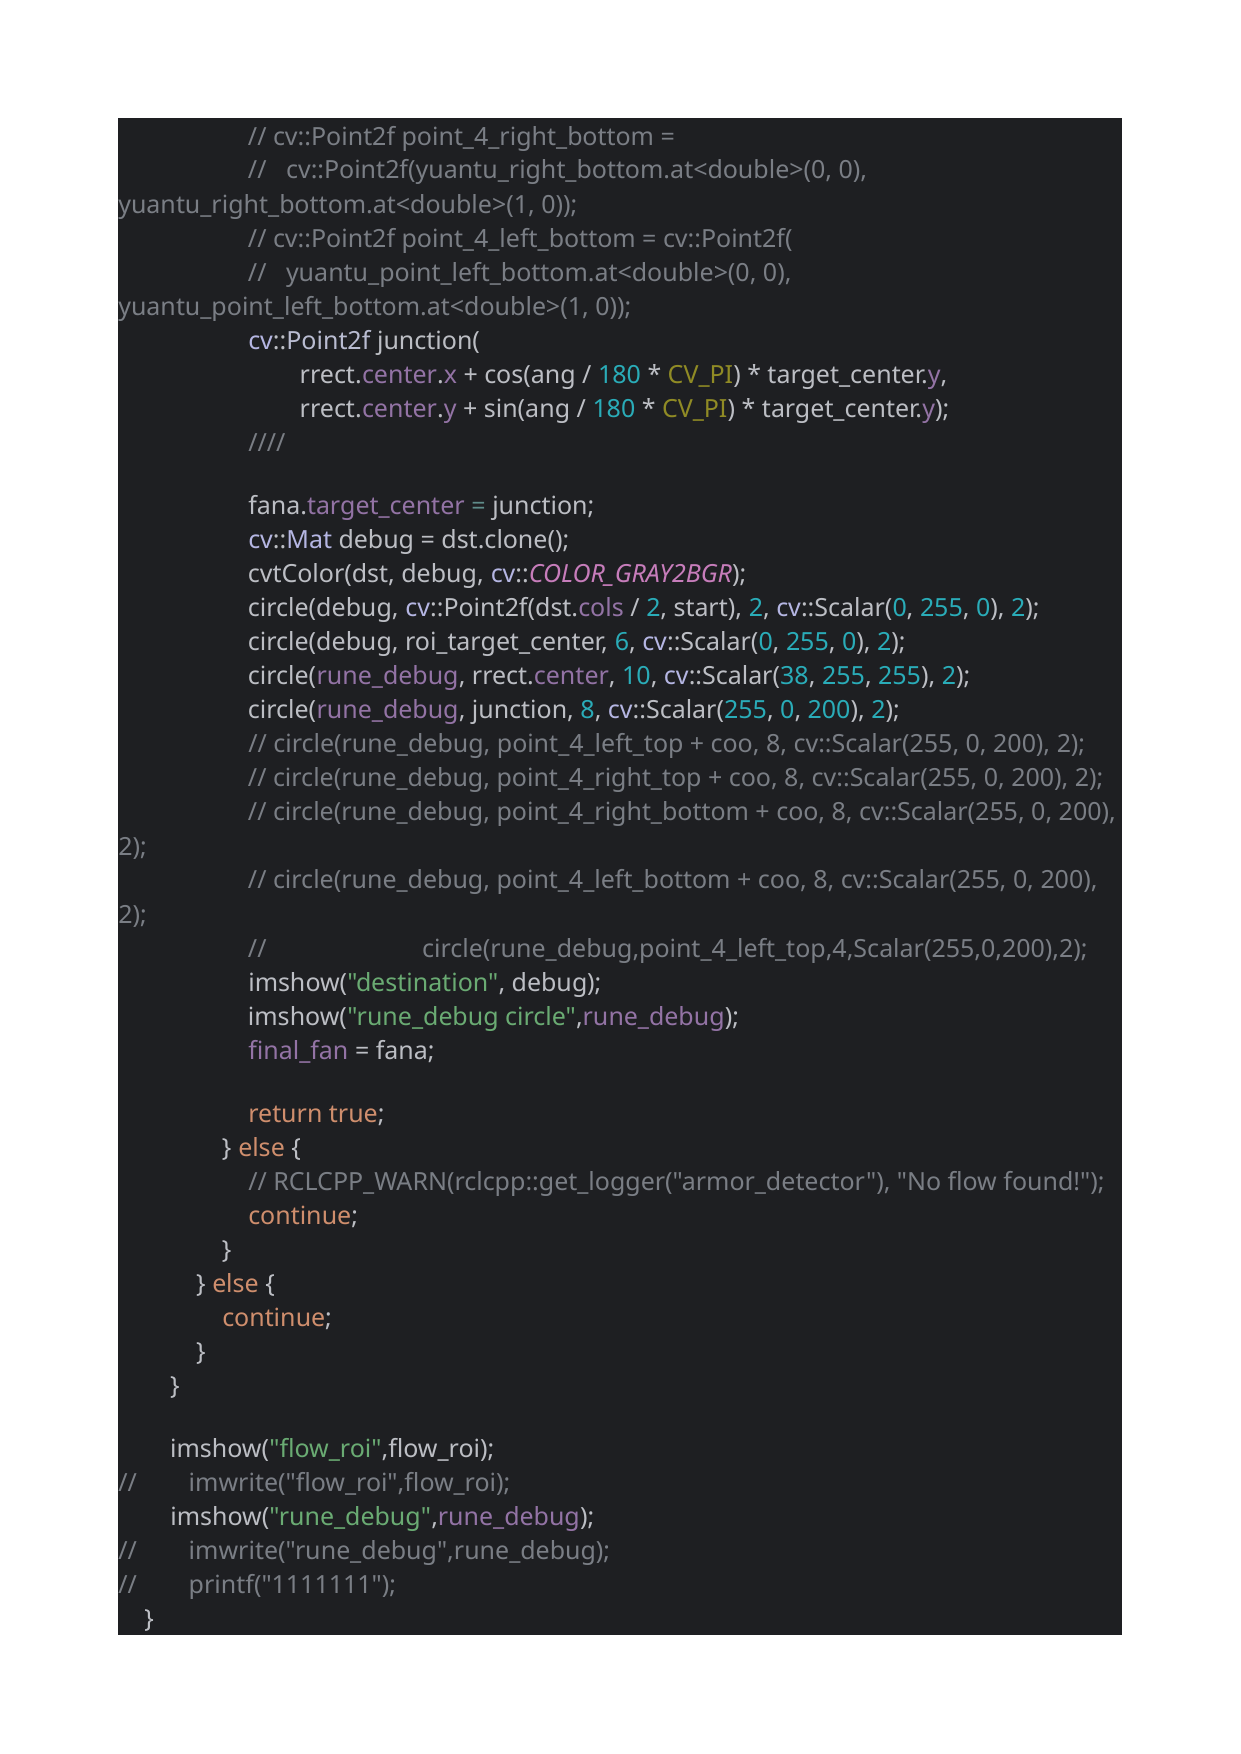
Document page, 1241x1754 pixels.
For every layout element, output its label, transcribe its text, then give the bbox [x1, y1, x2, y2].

text // cv::Point2f point_4_right_bottom = // cv::Point2f(yuantu_right_bottom.at<double>(0, 0), yuantu_right_bottom.at<double>(1, 0)); // cv::Point2f point_4_left_bottom = cv::Point2f( // yuantu_point_left_bottom.at<double>(0, 0), yuantu_point_left_bottom.at<double>(1, 0)); cv::Point2f junction( rrect.center.x + cos(ang / 180 * CV_PI) * target_center.y, rrect.center.y + sin(ang / 180 * CV_PI) * target_center.y); //// fana.target_center = junction; cv::Mat debug = dst.clone(); cvtColor(dst, debug, cv::COLOR_GRAY2BGR); circle(debug, cv::Point2f(dst.cols / 2, start), 2, cv::Scalar(0, 255, 0), 2); circle(debug, roi_target_center, 6, cv::Scalar(0, 255, 0), 2); circle(rune_debug, rrect.center, 10, cv::Scalar(38, 255, 255), 2); circle(rune_debug, junction, 8, cv::Scalar(255, 0, 200), 2); // circle(rune_debug, point_4_left_top + coo, 8, cv::Scalar(255, 0, 200), 2); // circle(rune_debug, point_4_right_top + coo, 8, cv::Scalar(255, 0, 200), 2); // circle(rune_debug, point_4_right_bottom + coo, 8, cv::Scalar(255, 0, 200), 2); // circle(rune_debug, point_4_left_bottom + coo, 8, cv::Scalar(255, 0, 200), 2); // circle(rune_debug,point_4_left_top,4,Scalar(255,0,200),2); imshow("destination", debug); imshow("rune_debug circle",rune_debug); final_fan = fana; return true; } else { // RCLCPP_WARN(rclcpp::get_logger("armor_detector"), "No flow found!"); continue; } } else { continue; } } imshow("flow_roi",flow_roi); // imwrite("flow_roi",flow_roi); imshow("rune_debug",rune_debug); // imwrite("rune_debug",rune_debug); // printf("1111111"); } [118, 118, 1122, 1635]
